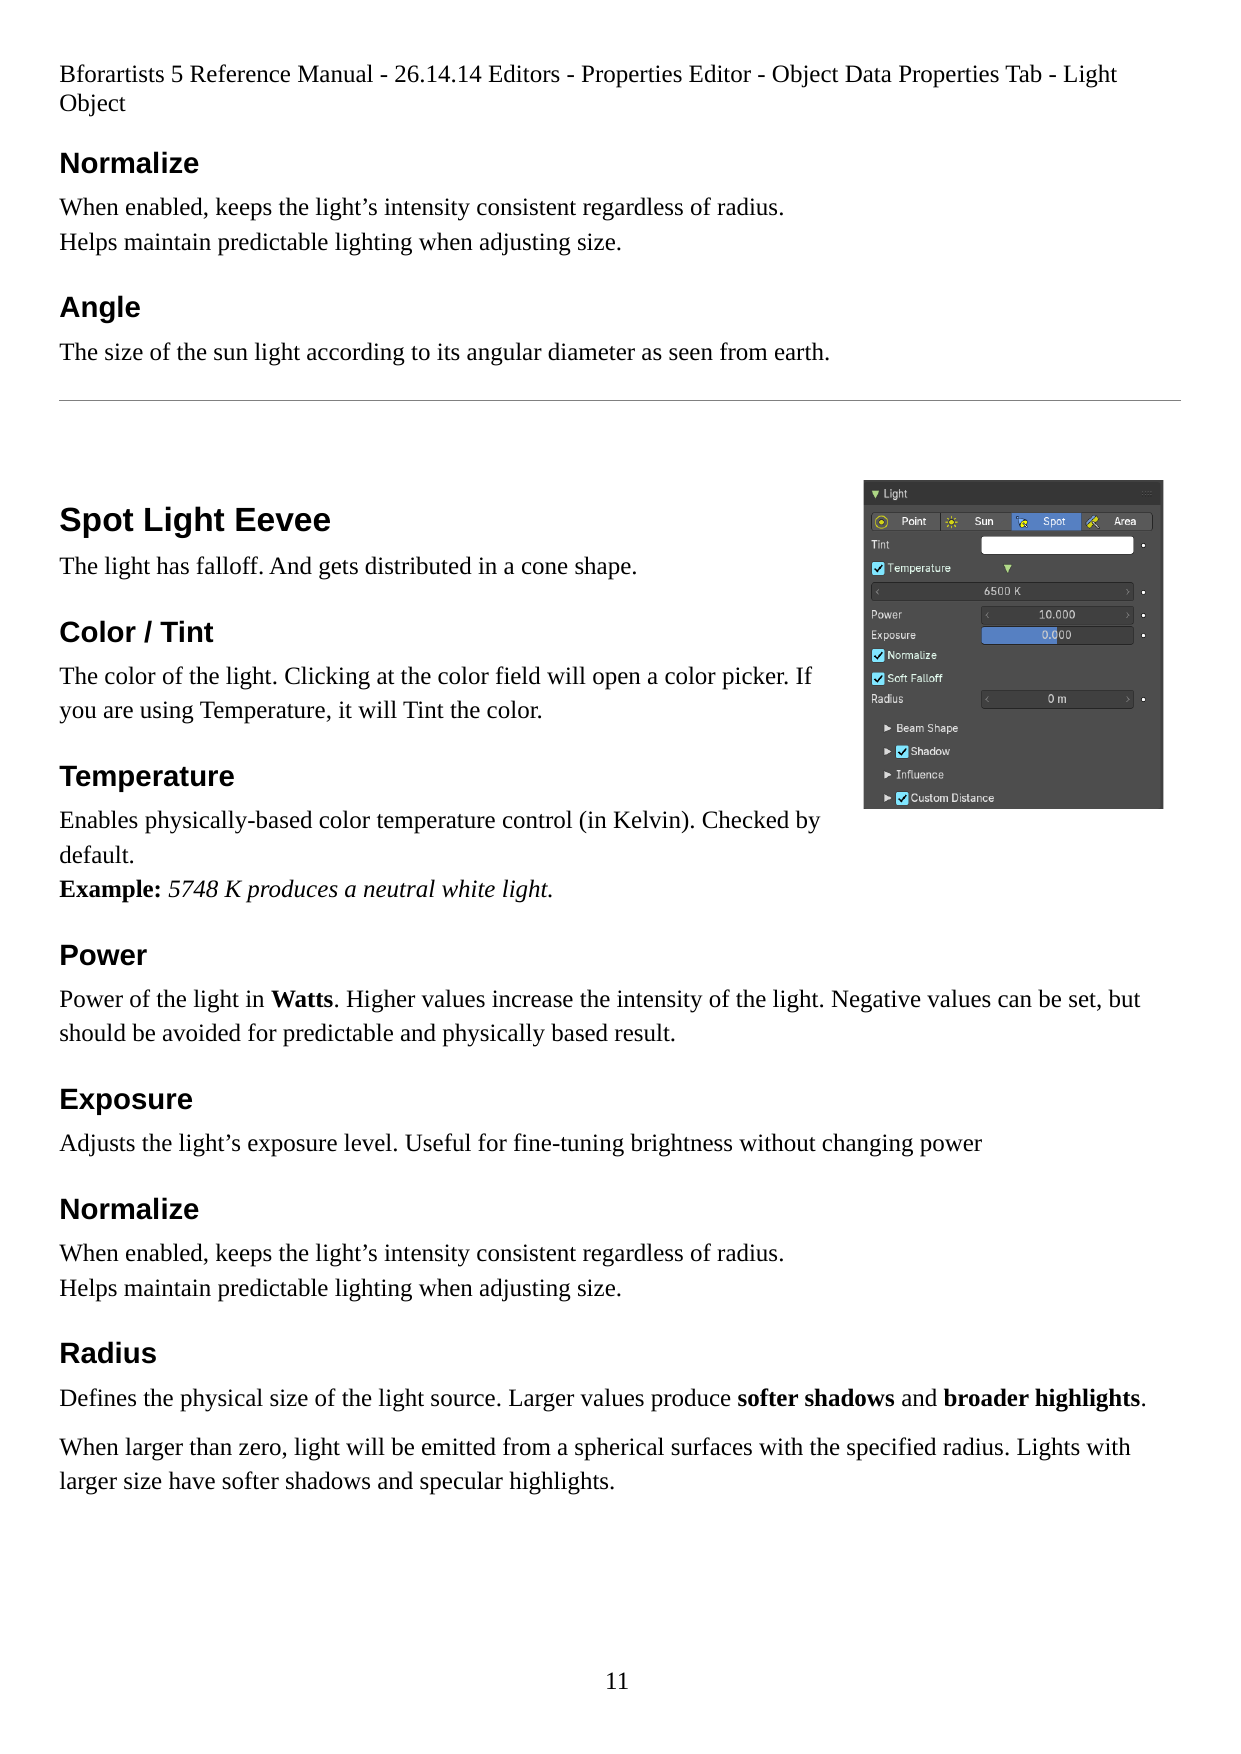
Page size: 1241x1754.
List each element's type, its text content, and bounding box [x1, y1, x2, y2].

subtitle [1164, 500, 1181, 538]
subtitle Power [59, 938, 1181, 972]
subtitle Exposure [59, 1082, 1181, 1116]
subtitle Spot Light Eevee [59, 500, 863, 538]
text The color of the light. Clicking at the color field will open a color picker. If you are using Temperature, it will Tint the color. [59, 661, 863, 724]
text Adjusts the light’s exposure level. Useful for fine-tuning brightness without changing power [59, 1128, 1181, 1157]
subtitle Temperature [59, 759, 863, 793]
subtitle Radius [59, 1336, 1181, 1370]
text Defines the physical size of the light source. Larger values produce softer shadows and broader highlights. [59, 1383, 1181, 1411]
text Power of the light in Watts. Higher values increase the intensity of the light. Negative values can be set, but should be avoided for predictable and physically based result. [59, 984, 1181, 1047]
subtitle Normalize [59, 146, 1181, 180]
text Enables physically-based color temperature control (in Kelvin). Checked by default. Example: 5748 K produces a neutral white light. [59, 805, 1181, 903]
text When enabled, keeps the light’s intensity consistent regardless of radius. Helps maintain predictable lighting when adjusting size. [59, 1238, 1181, 1302]
subtitle [1164, 614, 1181, 648]
picture [863, 480, 1164, 809]
text The size of the sun light according to its angular diameter as seen from earth. [59, 337, 1181, 365]
subtitle Color / Tint [59, 614, 863, 648]
text When larger than zero, light will be emitted from a spherical surfaces with the specified radius. Lights with larger size have softer shadows and specular highlights. [59, 1432, 1181, 1495]
subtitle [1164, 759, 1181, 793]
subtitle Angle [59, 290, 1181, 324]
text The light has falloff. And gets distributed in a cone shape. [59, 551, 863, 580]
subtitle Normalize [59, 1192, 1181, 1226]
text When enabled, keeps the light’s intensity consistent regardless of radius. Helps maintain predictable lighting when adjusting size. [59, 192, 1181, 256]
